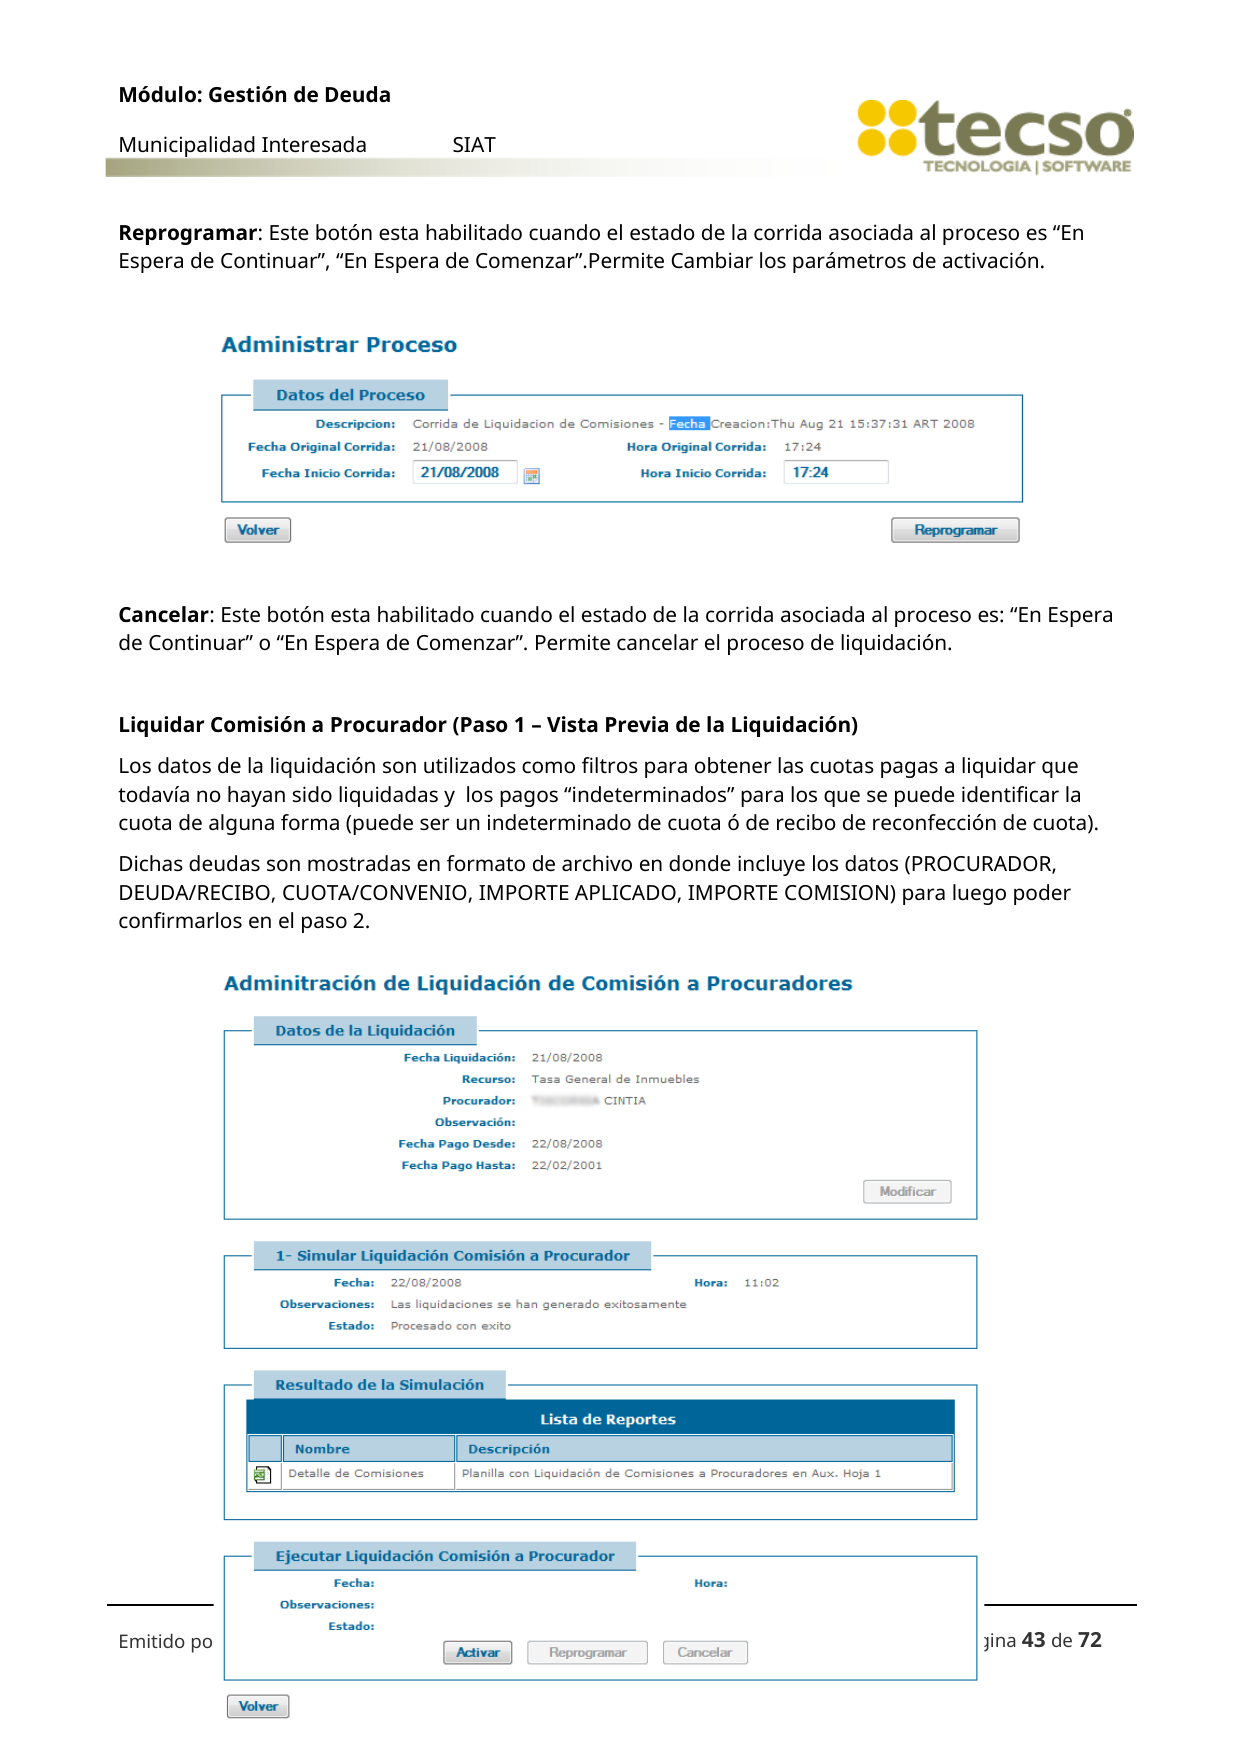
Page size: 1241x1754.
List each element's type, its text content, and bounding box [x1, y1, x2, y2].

text Reprogramar: Este botón esta habilitado cuando el estado de la corrida asociada al proceso es “En Espera de Continuar”, “En Espera de Comenzar”.Permite Cambiar los parámetros de activación. [118, 218, 1122, 275]
picture [105, 100, 1134, 177]
text Dichas deudas son mostradas en formato de archivo en donde incluye los datos (PROCURADOR, DEUDA/RECIBO, CUOTA/CONVENIO, IMPORTE APLICADO, IMPORTE COMISION) para luego poder confirmarlos en el paso 2. [118, 849, 1122, 934]
text Cancelar: Este botón esta habilitado cuando el estado de la corrida asociada al proceso es: “En Espera de Continuar” o “En Espera de Comenzar”. Permite cancelar el proceso de liquidación. [118, 600, 1122, 657]
picture [213, 971, 985, 1728]
text Los datos de la liquidación son utilizados como filtros para obtener las cuotas pagas a liquidar que todavía no hayan sido liquidadas y los pagos “indeterminados” para los que se puede identificar la cuota de alguna forma (puede ser un indeterminado de cuota ó de recibo de reconfección de cuota). [118, 751, 1122, 837]
picture [211, 328, 1029, 560]
text Liquidar Comisión a Procurador (Paso 1 – Vista Previa de la Liquidación) [118, 710, 1122, 739]
